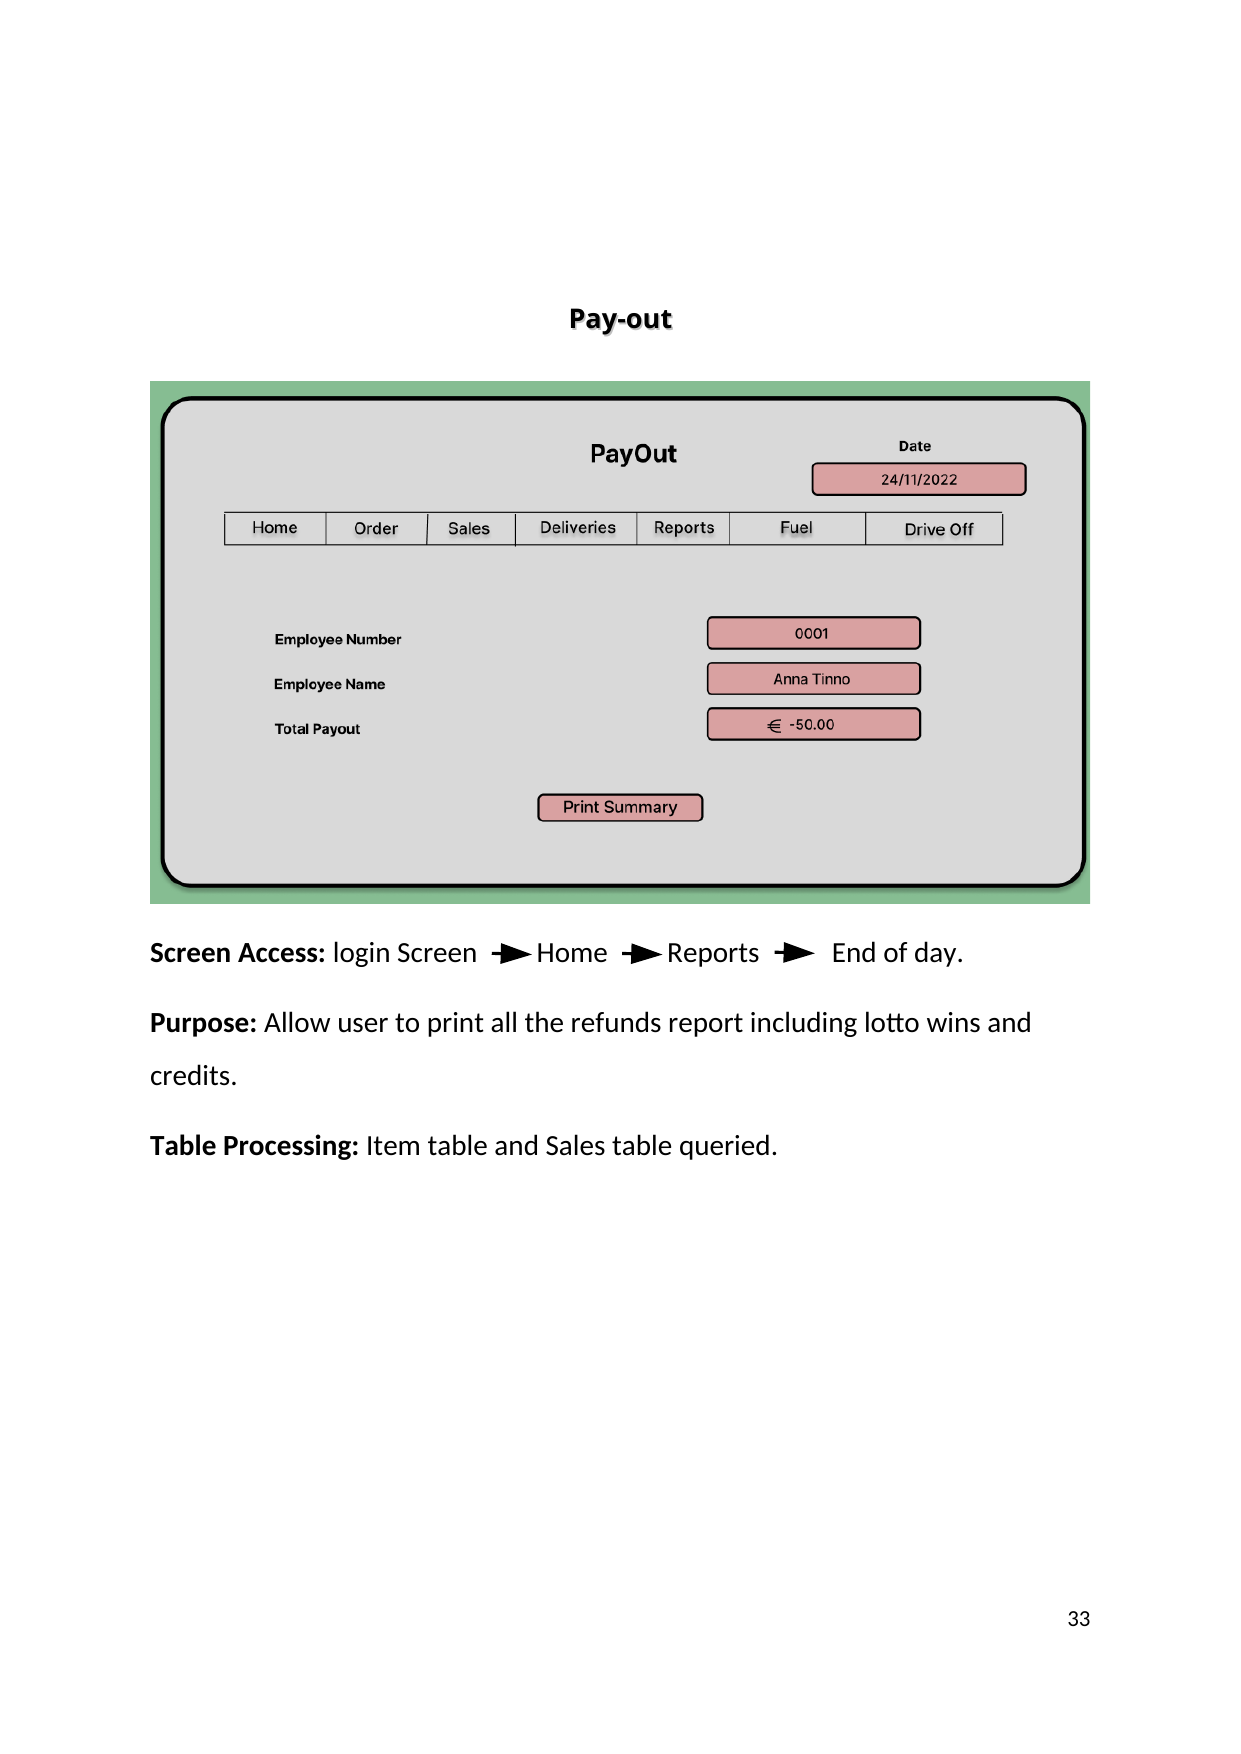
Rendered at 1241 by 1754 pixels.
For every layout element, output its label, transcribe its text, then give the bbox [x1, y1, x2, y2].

text Screen Access: login Screen Home Reports End of day. [150, 934, 1090, 969]
subtitle Pay-out [150, 299, 1090, 336]
text Purpose: Allow user to print all the refunds report including lotto wins and credits. [150, 1004, 1090, 1093]
text Table Processing: Item table and Sales table queried. [150, 1127, 1090, 1163]
